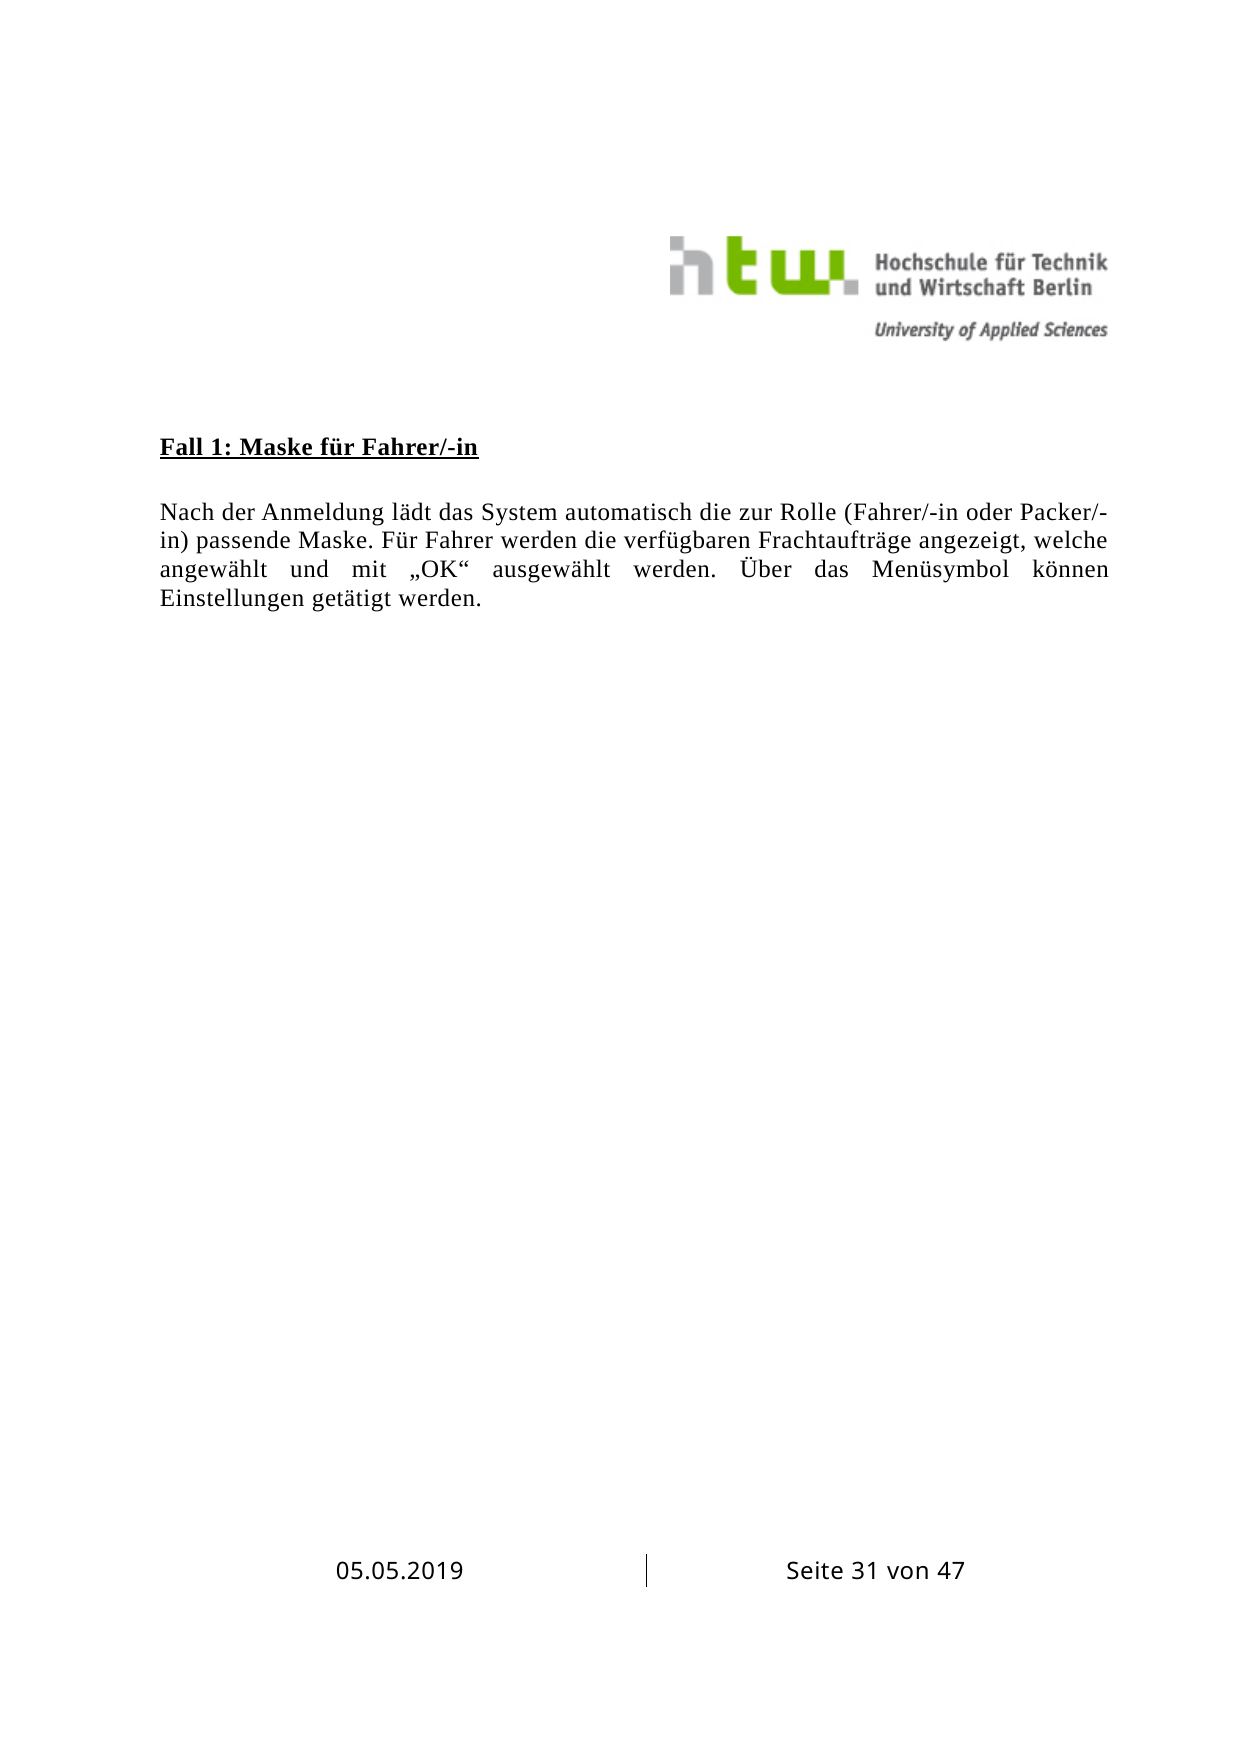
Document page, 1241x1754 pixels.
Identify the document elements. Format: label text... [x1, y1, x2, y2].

text Fall 1: Maske für Fahrer/-in [159, 432, 1110, 461]
text Nach der Anmeldung lädt das System automatisch die zur Rolle (Fahrer/-in oder Packer/-in) passende Maske. Für Fahrer werden die verfügbaren Frachtaufträge angezeigt, welche angewählt und mit „OK“ ausgewählt werden. Über das Menüsymbol können Einstellungen getätigt werden. [159, 497, 1110, 612]
